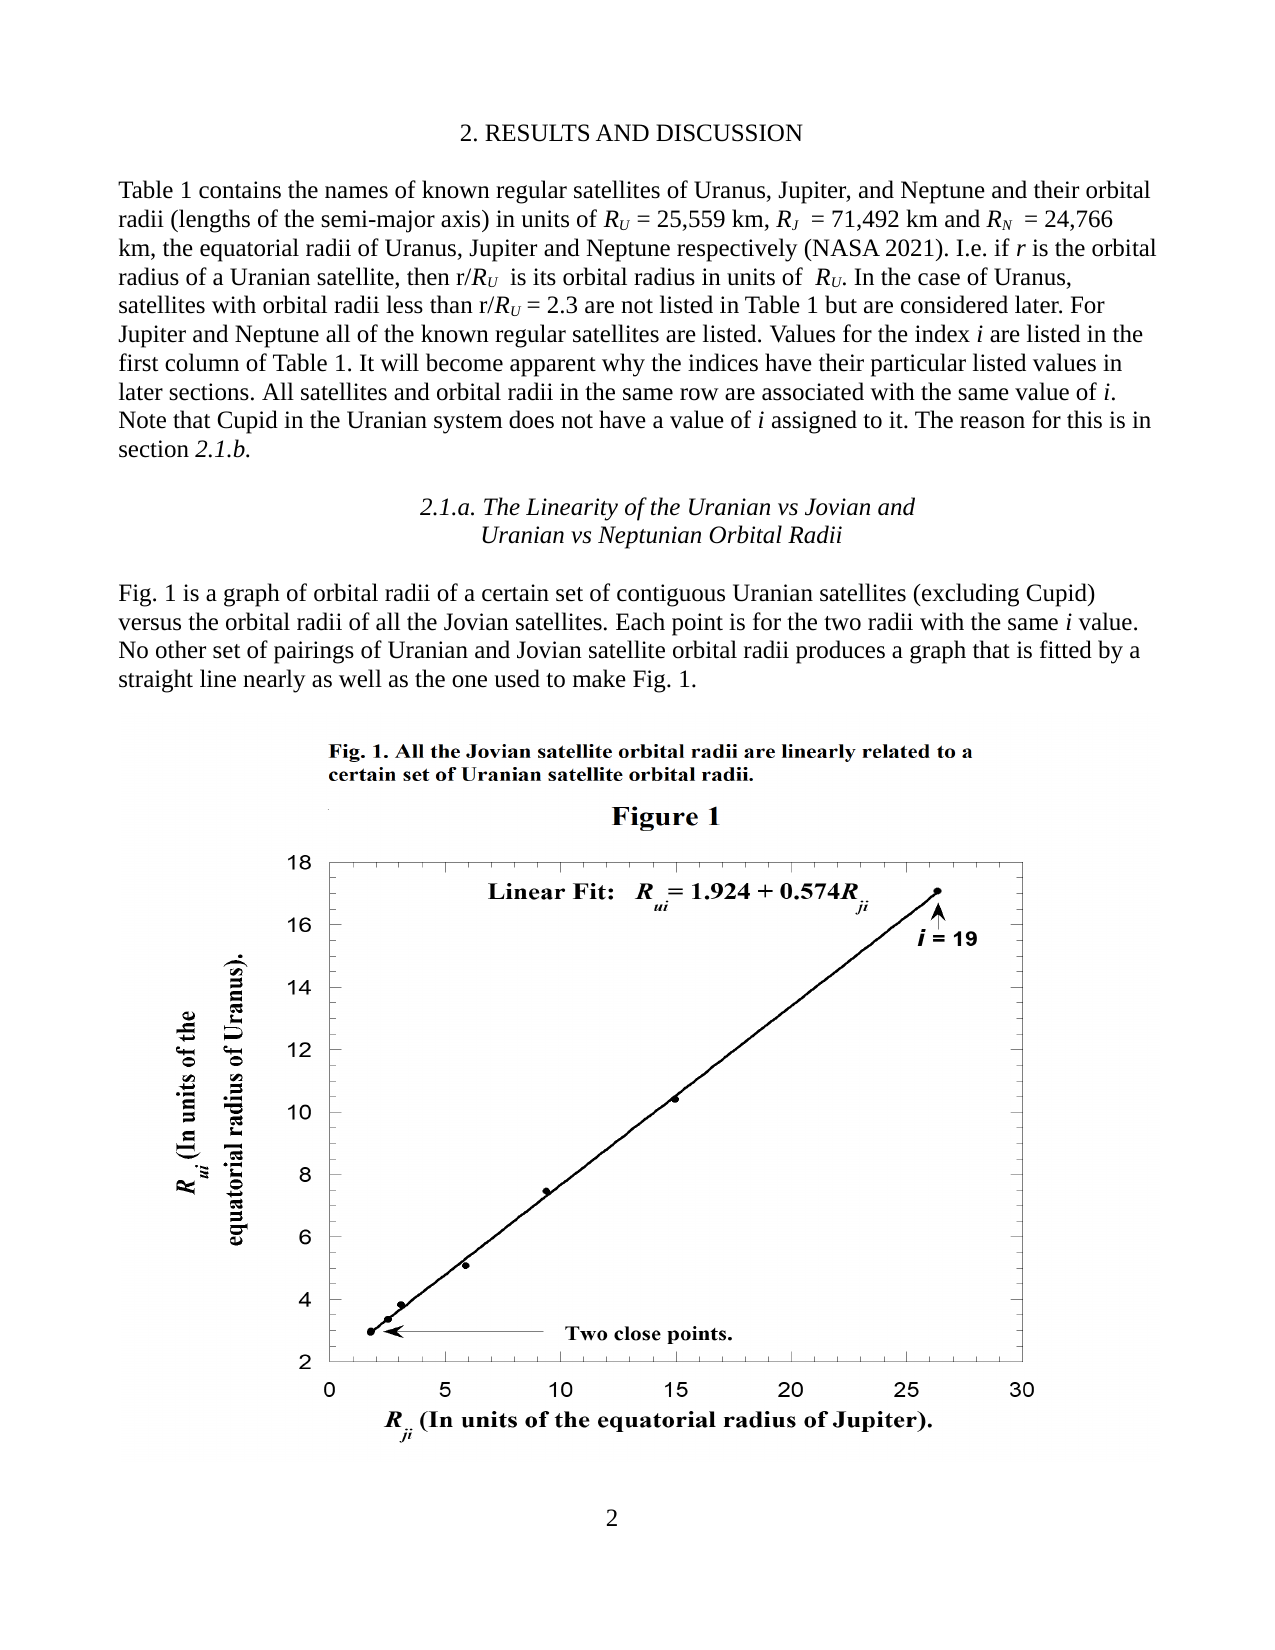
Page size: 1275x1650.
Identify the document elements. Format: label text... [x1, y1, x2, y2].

text Fig. 1 is a graph of orbital radii of a certain set of contiguous Uranian satellites (excluding Cupid) versus the orbital radii of all the Jovian satellites. Each point is for the two radii with the same i value. No other set of pairings of Uranian and Jovian satellite orbital radii produces a graph that is fitted by a straight line nearly as well as the one used to make Fig. 1. [118, 578, 1157, 693]
text 2. RESULTS AND DISCUSSION [118, 118, 1157, 147]
text Table 1 contains the names of known regular satellites of Uranus, Jupiter, and Neptune and their orbital radii (lengths of the semi-major axis) in units of RU = 25,559 km, RJ = 71,492 km and RN = 24,766 km, the equatorial radii of Uranus, Jupiter and Neptune respectively (NASA 2021). I.e. if r is the orbital radius of a Uranian satellite, then r/RU is its orbital radius in units of RU. In the case of Uranus, satellites with orbital radii less than r/RU = 2.3 are not listed in Table 1 but are considered later. For Jupiter and Neptune all of the known regular satellites are listed. Values for the index i are listed in the first column of Table 1. It will become apparent why the indices have their particular listed values in later sections. All satellites and orbital radii in the same row are associated with the same value of i. Note that Cupid in the Uranian system does not have a value of i assigned to it. The reason for this is in section 2.1.b. [118, 176, 1157, 463]
picture [121, 712, 1161, 1462]
text 2.1.a. The Linearity of the Uranian vs Jovian and [118, 492, 1157, 521]
text Uranian vs Neptunian Orbital Radii [118, 521, 1157, 549]
